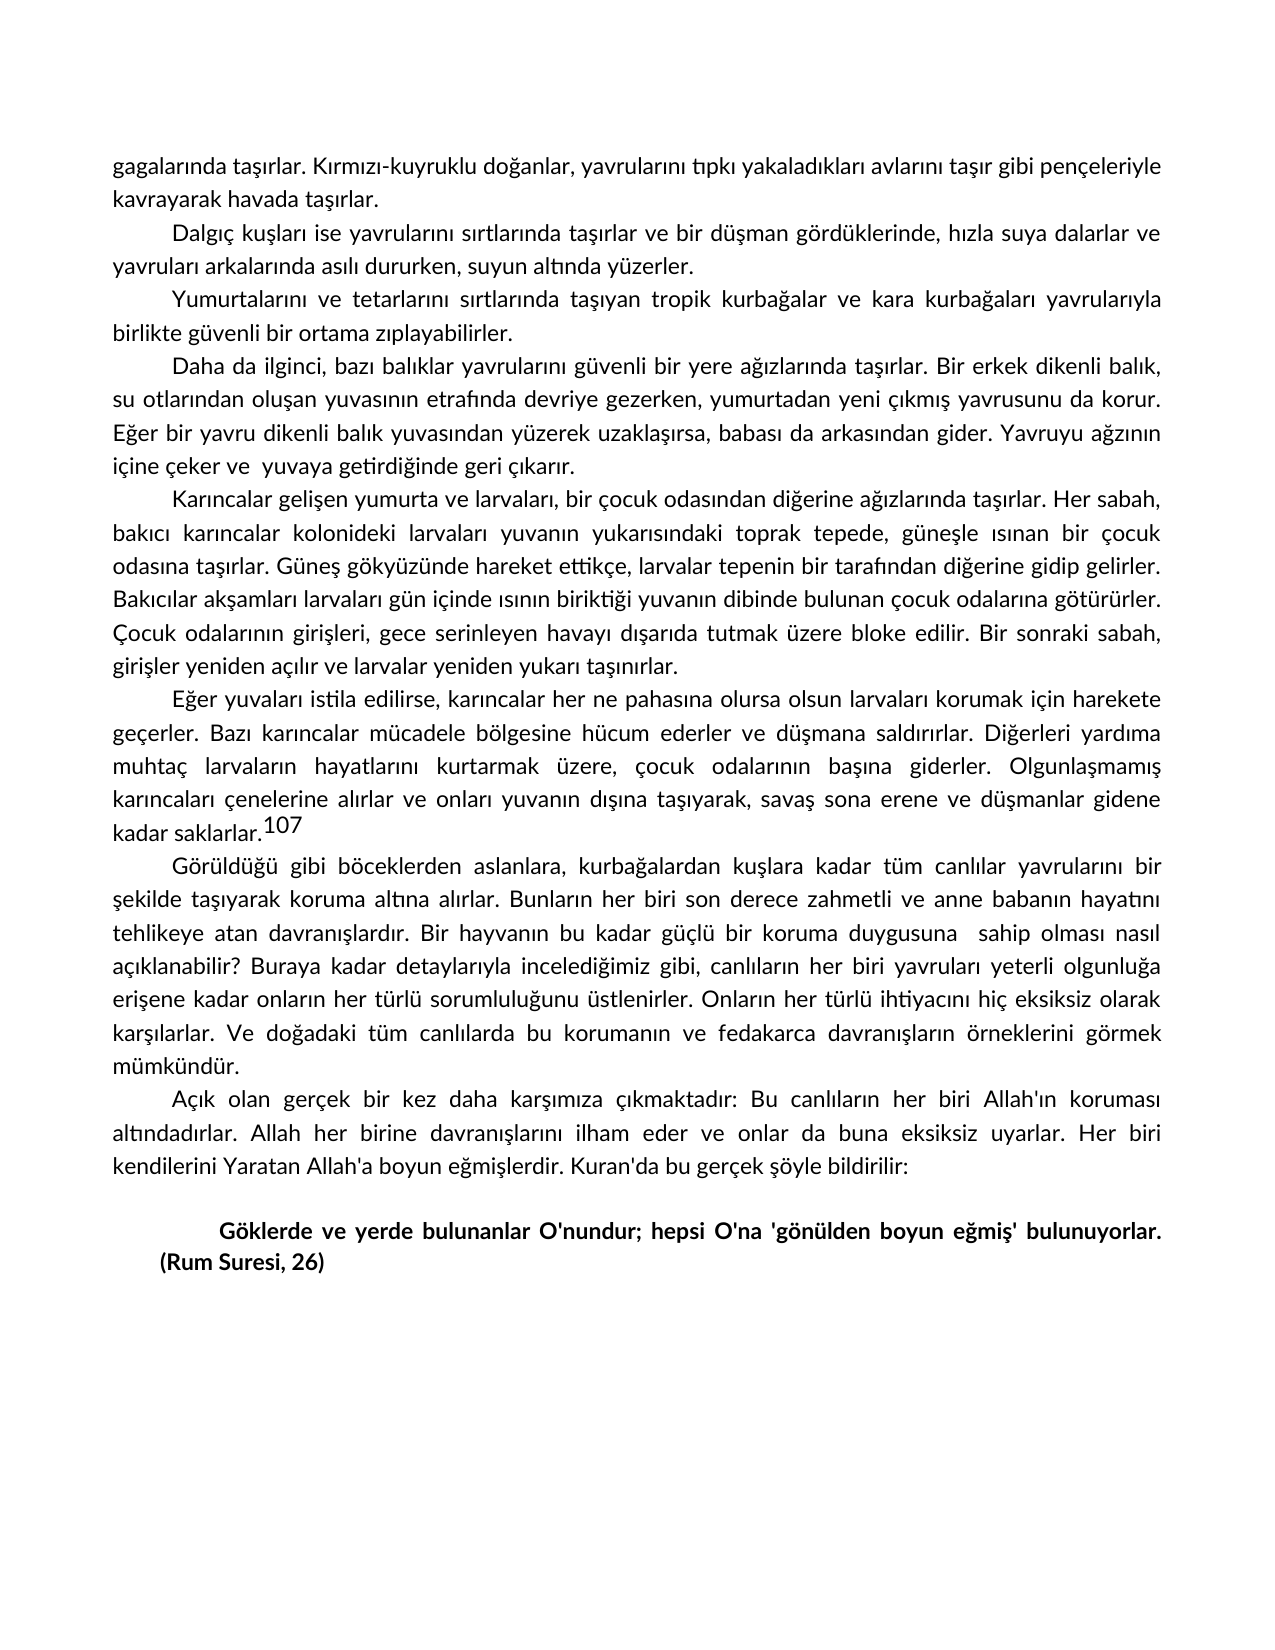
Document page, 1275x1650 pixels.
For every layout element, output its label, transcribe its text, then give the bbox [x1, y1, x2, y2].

text Karıncalar gelişen yumurta ve larvaları, bir çocuk odasından diğerine ağızlarında taşırlar. Her sabah, bakıcı karıncalar kolonideki larvaları yuvanın yukarısındaki toprak tepede, güneşle ısınan bir çocuk odasına taşırlar. Güneş gökyüzünde hareket ettikçe, larvalar tepenin bir tarafından diğerine gidip gelirler. Bakıcılar akşamları larvaları gün içinde ısının biriktiği yuvanın dibinde bulunan çocuk odalarına götürürler. Çocuk odalarının girişleri, gece serinleyen havayı dışarıda tutmak üzere bloke edilir. Bir sonraki sabah, girişler yeniden açılır ve larvalar yeniden yukarı taşınırlar. [112, 481, 1162, 681]
text gagalarında taşırlar. Kırmızı-kuyruklu doğanlar, yavrularını tıpkı yakaladıkları avlarını taşır gibi pençeleriyle kavrayarak havada taşırlar. [112, 148, 1162, 214]
text Göklerde ve yerde bulunanlar O'nundur; hepsi O'na 'gönülden boyun eğmiş' bulunuyorlar. (Rum Suresi, 26) [160, 1214, 1162, 1277]
text Eğer yuvaları istila edilirse, karıncalar her ne pahasına olursa olsun larvaları korumak için harekete geçerler. Bazı karıncalar mücadele bölgesine hücum ederler ve düşmana saldırırlar. Diğerleri yardıma muhtaç larvaların hayatlarını kurtarmak üzere, çocuk odalarının başına giderler. Olgunlaşmamış karıncaları çenelerine alırlar ve onları yuvanın dışına taşıyarak, savaş sona erene ve düşmanlar gidene kadar saklarlar.107 [112, 681, 1162, 848]
text Açık olan gerçek bir kez daha karşımıza çıkmaktadır: Bu canlıların her biri Allah'ın koruması altındadırlar. Allah her birine davranışlarını ilham eder ve onlar da buna eksiksiz uyarlar. Her biri kendilerini Yaratan Allah'a boyun eğmişlerdir. Kuran'da bu gerçek şöyle bildirilir: [112, 1081, 1162, 1181]
text Yumurtalarını ve tetarlarını sırtlarında taşıyan tropik kurbağalar ve kara kurbağaları yavrularıyla birlikte güvenli bir ortama zıplayabilirler. [112, 281, 1162, 348]
text Dalgıç kuşları ise yavrularını sırtlarında taşırlar ve bir düşman gördüklerinde, hızla suya dalarlar ve yavruları arkalarında asılı dururken, suyun altında yüzerler. [112, 214, 1162, 281]
text Daha da ilginci, bazı balıklar yavrularını güvenli bir yere ağızlarında taşırlar. Bir erkek dikenli balık, su otlarından oluşan yuvasının etrafında devriye gezerken, yumurtadan yeni çıkmış yavrusunu da korur. Eğer bir yavru dikenli balık yuvasından yüzerek uzaklaşırsa, babası da arkasından gider. Yavruyu ağzının içine çeker ve yuvaya getirdiğinde geri çıkarır. [112, 348, 1162, 481]
text Görüldüğü gibi böceklerden aslanlara, kurbağalardan kuşlara kadar tüm canlılar yavrularını bir şekilde taşıyarak koruma altına alırlar. Bunların her biri son derece zahmetli ve anne babanın hayatını tehlikeye atan davranışlardır. Bir hayvanın bu kadar güçlü bir koruma duygusuna sahip olması nasıl açıklanabilir? Buraya kadar detaylarıyla incelediğimiz gibi, canlıların her biri yavruları yeterli olgunluğa erişene kadar onların her türlü sorumluluğunu üstlenirler. Onların her türlü ihtiyacını hiç eksiksiz olarak karşılarlar. Ve doğadaki tüm canlılarda bu korumanın ve fedakarca davranışların örneklerini görmek mümkündür. [112, 848, 1162, 1081]
